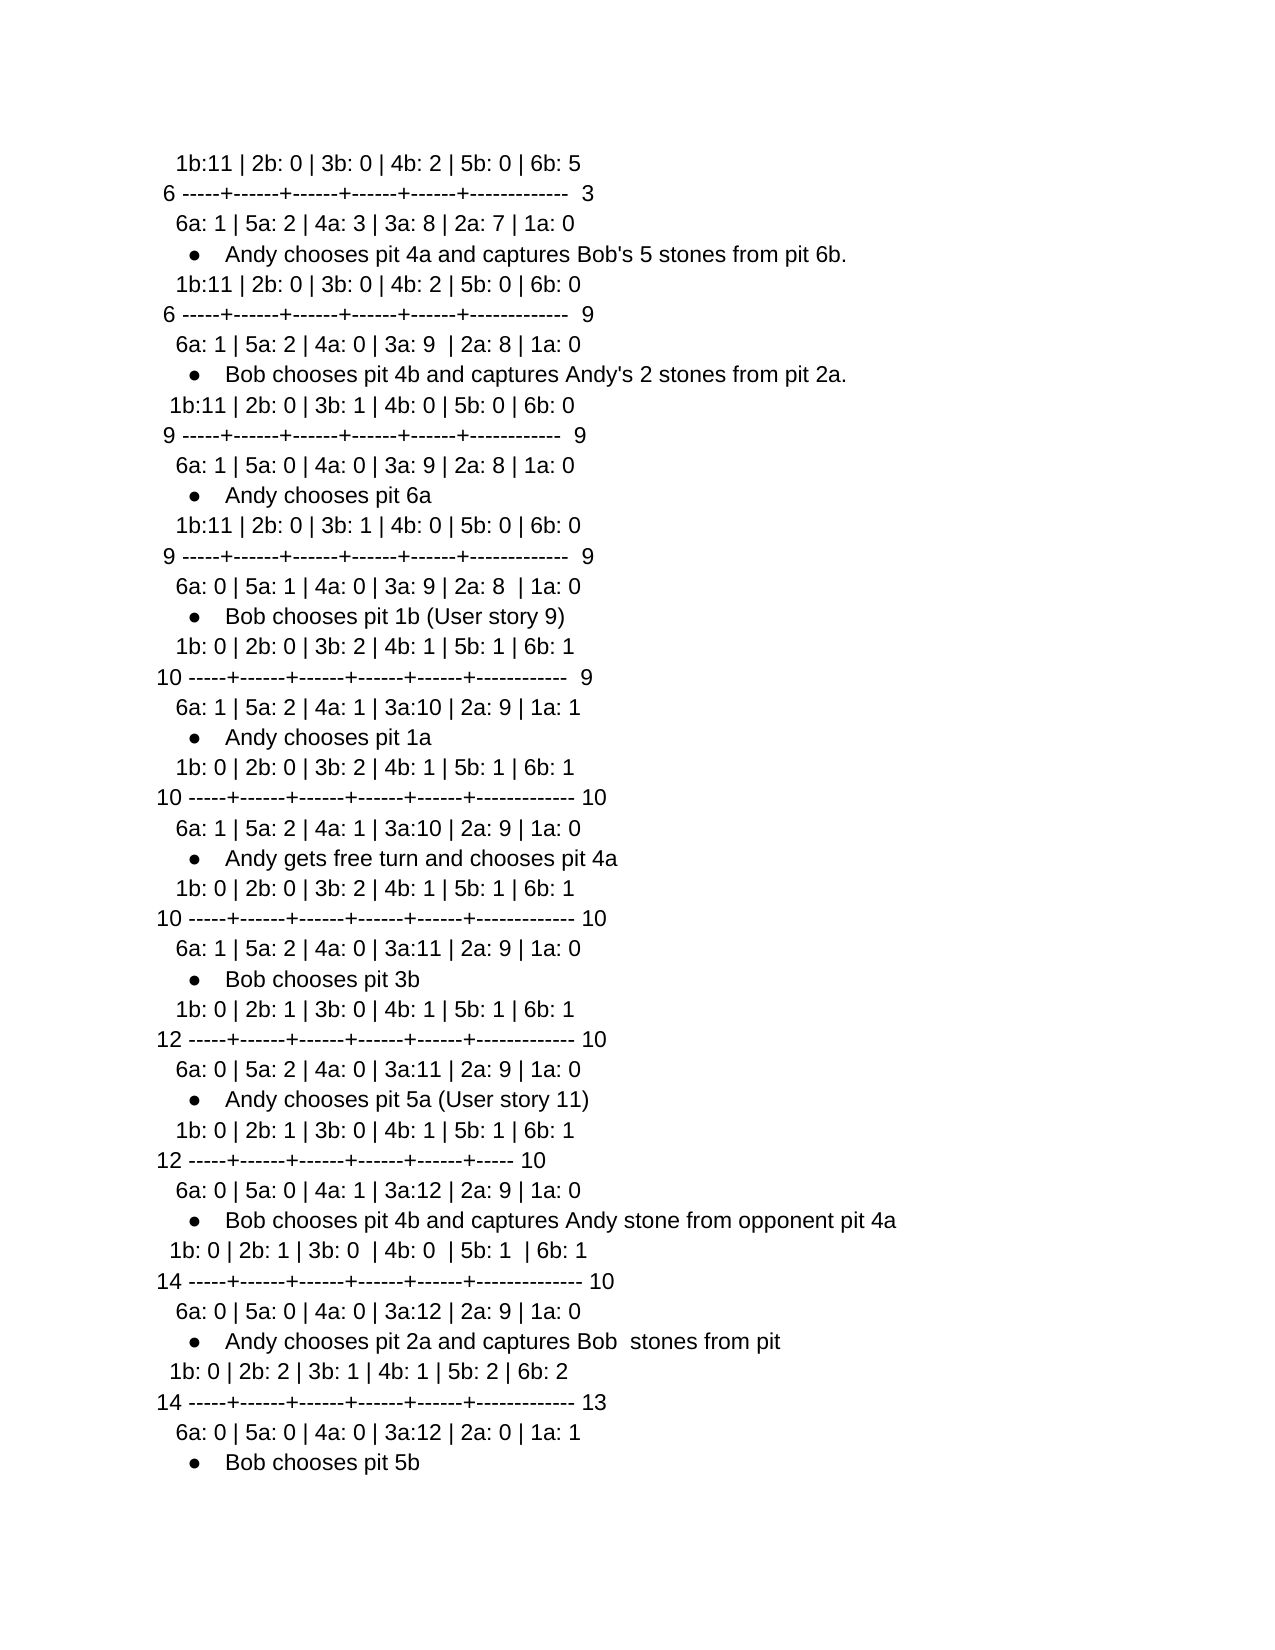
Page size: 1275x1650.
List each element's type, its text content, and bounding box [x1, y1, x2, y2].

list Andy chooses pit 5a (User story 11) [187, 1086, 1125, 1113]
text 6a: 0 | 5a: 0 | 4a: 1 | 3a:12 | 2a: 9 | 1a: 0 [150, 1177, 1125, 1203]
text 1b: 0 | 2b: 1 | 3b: 0 | 4b: 1 | 5b: 1 | 6b: 1 [150, 1117, 1125, 1143]
text 1b:11 | 2b: 0 | 3b: 1 | 4b: 0 | 5b: 0 | 6b: 0 [150, 512, 1125, 539]
text 6a: 0 | 5a: 0 | 4a: 0 | 3a:12 | 2a: 0 | 1a: 1 [150, 1419, 1125, 1445]
list Andy chooses pit 4a and captures Bob's 5 stones from pit 6b. [187, 241, 1125, 267]
list Bob chooses pit 5b [187, 1449, 1125, 1475]
text 1b:11 | 2b: 0 | 3b: 0 | 4b: 2 | 5b: 0 | 6b: 0 [150, 271, 1125, 297]
text 9 -----+------+------+------+------+------------- 9 [150, 543, 1125, 569]
text 9 -----+------+------+------+------+------------ 9 [150, 422, 1125, 448]
text 1b:11 | 2b: 0 | 3b: 0 | 4b: 2 | 5b: 0 | 6b: 5 [150, 150, 1125, 176]
list Andy gets free turn and chooses pit 4a [187, 845, 1125, 871]
text 6a: 1 | 5a: 0 | 4a: 0 | 3a: 9 | 2a: 8 | 1a: 0 [150, 452, 1125, 478]
text 12 -----+------+------+------+------+------------- 10 [150, 1026, 1125, 1052]
text 1b:11 | 2b: 0 | 3b: 1 | 4b: 0 | 5b: 0 | 6b: 0 [150, 392, 1125, 418]
text 6a: 1 | 5a: 2 | 4a: 0 | 3a: 9 | 2a: 8 | 1a: 0 [150, 331, 1125, 358]
text 6a: 1 | 5a: 2 | 4a: 0 | 3a:11 | 2a: 9 | 1a: 0 [150, 935, 1125, 962]
text 10 -----+------+------+------+------+------------- 10 [150, 905, 1125, 932]
text 1b: 0 | 2b: 0 | 3b: 2 | 4b: 1 | 5b: 1 | 6b: 1 [150, 754, 1125, 781]
text 6a: 1 | 5a: 2 | 4a: 1 | 3a:10 | 2a: 9 | 1a: 0 [150, 814, 1125, 841]
text 1b: 0 | 2b: 0 | 3b: 2 | 4b: 1 | 5b: 1 | 6b: 1 [150, 875, 1125, 901]
text 10 -----+------+------+------+------+------------ 9 [150, 663, 1125, 690]
list Bob chooses pit 1b (User story 9) [187, 603, 1125, 629]
text 1b: 0 | 2b: 0 | 3b: 2 | 4b: 1 | 5b: 1 | 6b: 1 [150, 633, 1125, 660]
list Andy chooses pit 6a [187, 482, 1125, 509]
list Bob chooses pit 4b and captures Andy stone from opponent pit 4a [187, 1207, 1125, 1234]
text 6a: 1 | 5a: 2 | 4a: 1 | 3a:10 | 2a: 9 | 1a: 1 [150, 694, 1125, 720]
list Bob chooses pit 4b and captures Andy's 2 stones from pit 2a. [187, 361, 1125, 388]
text 10 -----+------+------+------+------+------------- 10 [150, 784, 1125, 811]
text 1b: 0 | 2b: 1 | 3b: 0 | 4b: 0 | 5b: 1 | 6b: 1 [150, 1237, 1125, 1264]
text 14 -----+------+------+------+------+-------------- 10 [150, 1268, 1125, 1294]
text 12 -----+------+------+------+------+----- 10 [150, 1147, 1125, 1173]
text 6a: 0 | 5a: 2 | 4a: 0 | 3a:11 | 2a: 9 | 1a: 0 [150, 1056, 1125, 1083]
list Bob chooses pit 3b [187, 966, 1125, 992]
text 6 -----+------+------+------+------+------------- 9 [150, 301, 1125, 327]
text 6 -----+------+------+------+------+------------- 3 [150, 180, 1125, 207]
text 14 -----+------+------+------+------+------------- 13 [150, 1388, 1125, 1415]
list Andy chooses pit 1a [187, 724, 1125, 750]
text 1b: 0 | 2b: 1 | 3b: 0 | 4b: 1 | 5b: 1 | 6b: 1 [150, 996, 1125, 1022]
text 6a: 0 | 5a: 1 | 4a: 0 | 3a: 9 | 2a: 8 | 1a: 0 [150, 573, 1125, 599]
list Andy chooses pit 2a and captures Bob stones from pit [187, 1328, 1125, 1354]
text 1b: 0 | 2b: 2 | 3b: 1 | 4b: 1 | 5b: 2 | 6b: 2 [150, 1358, 1125, 1385]
text 6a: 0 | 5a: 0 | 4a: 0 | 3a:12 | 2a: 9 | 1a: 0 [150, 1298, 1125, 1324]
text 6a: 1 | 5a: 2 | 4a: 3 | 3a: 8 | 2a: 7 | 1a: 0 [150, 210, 1125, 237]
